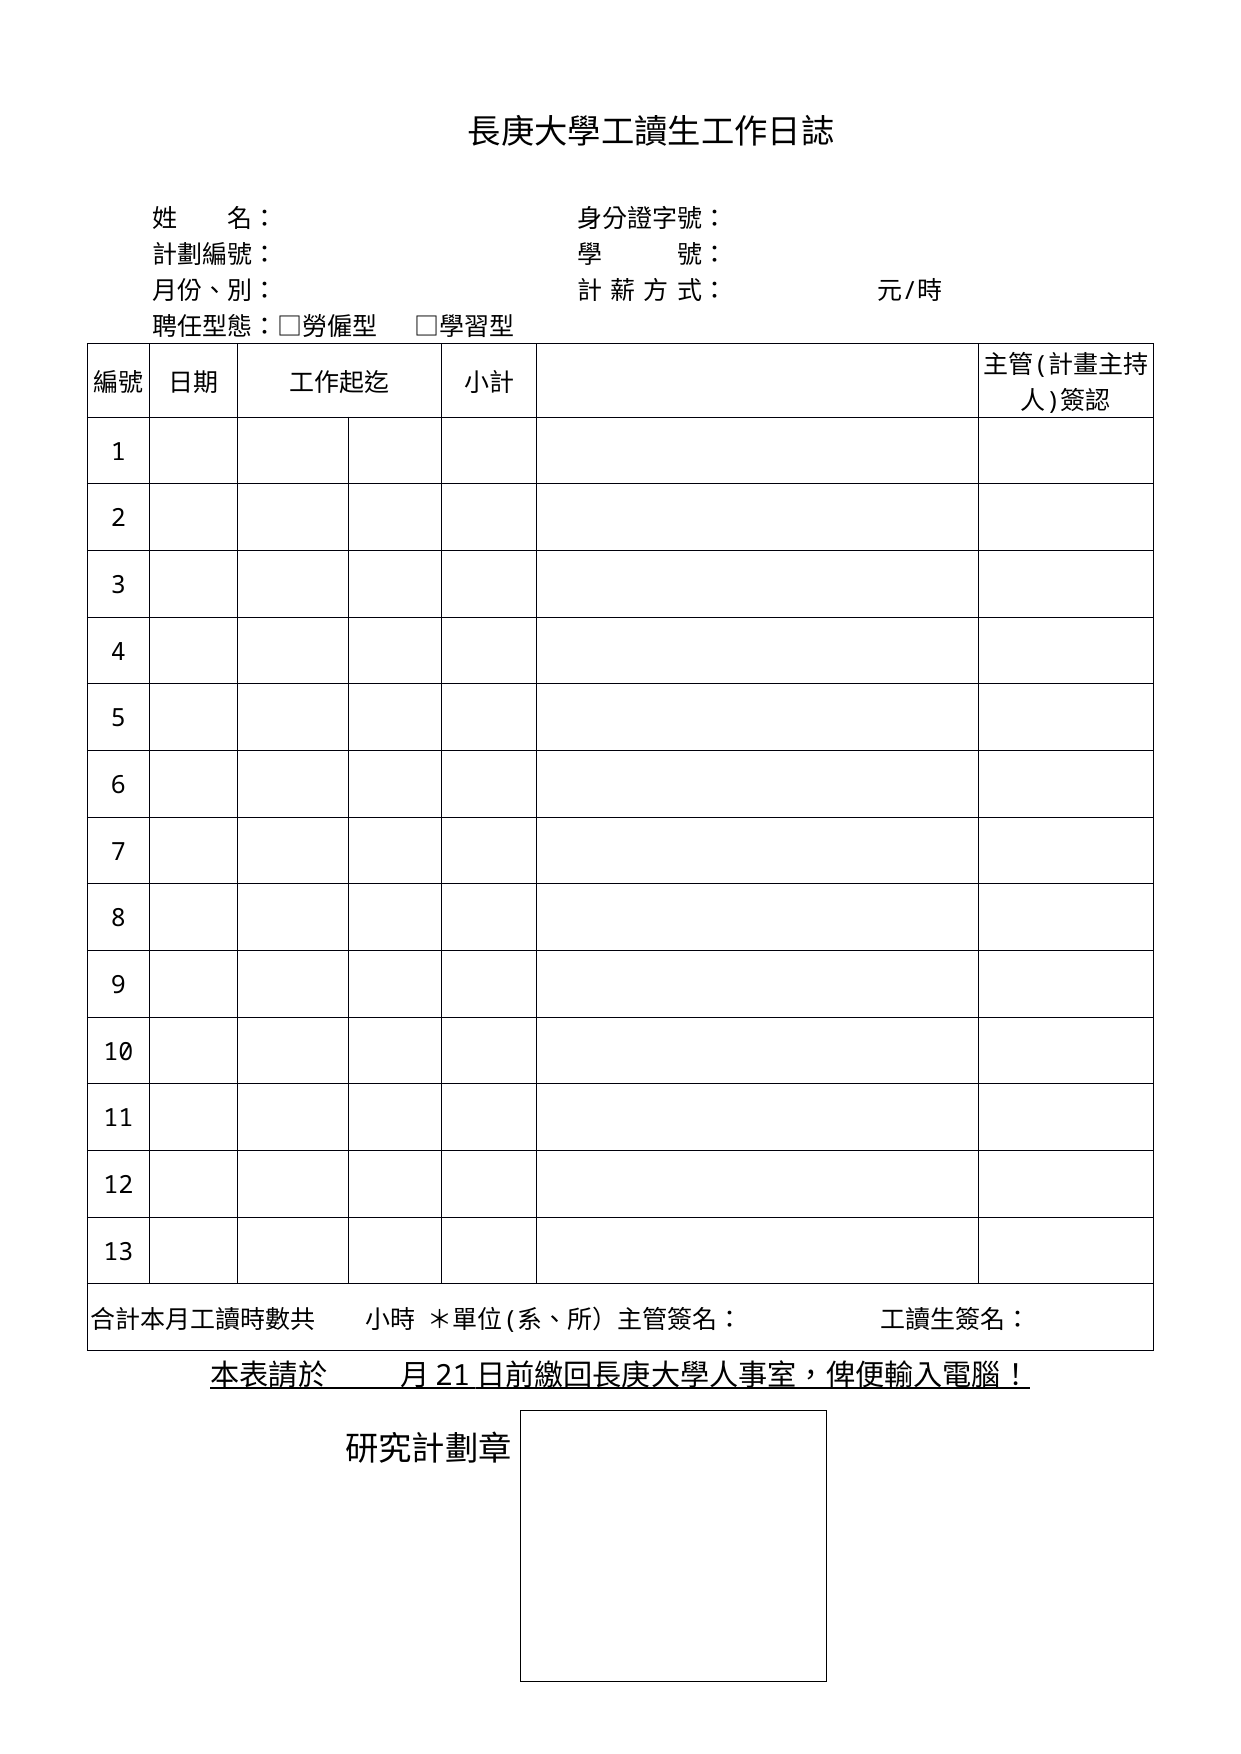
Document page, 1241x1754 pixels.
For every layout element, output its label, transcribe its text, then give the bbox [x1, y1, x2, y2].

table_cell [442, 484, 536, 550]
table_cell [442, 1218, 536, 1283]
table_cell [150, 951, 237, 1017]
table_cell 11 [88, 1084, 149, 1150]
table_cell [238, 951, 348, 1017]
table_cell [349, 418, 441, 483]
table_cell [442, 418, 536, 483]
table_cell [349, 1151, 441, 1217]
table_cell [442, 551, 536, 617]
table_cell [349, 684, 441, 750]
table_cell [238, 1084, 348, 1150]
table_cell [349, 884, 441, 950]
table_cell [349, 951, 441, 1017]
table_cell [349, 818, 441, 883]
table_cell [238, 1018, 348, 1083]
table_cell 工作起迄 [238, 344, 441, 417]
table_cell [150, 751, 237, 817]
table_cell [349, 751, 441, 817]
table_cell [979, 1218, 1153, 1283]
table_cell [150, 1018, 237, 1083]
table_cell [979, 818, 1153, 883]
table_cell [238, 484, 348, 550]
table_cell [979, 551, 1153, 617]
table_cell 日期 [150, 344, 237, 417]
table_cell 6 [88, 751, 149, 817]
table_cell [442, 951, 536, 1017]
table_cell [442, 618, 536, 683]
table_cell [150, 884, 237, 950]
table_cell [442, 684, 536, 750]
table_cell [238, 551, 348, 617]
table_cell [238, 684, 348, 750]
table_cell [238, 1151, 348, 1217]
table_cell 7 [88, 818, 149, 883]
table_cell [442, 1151, 536, 1217]
table_cell [979, 884, 1153, 950]
table_cell [442, 884, 536, 950]
table_cell [349, 618, 441, 683]
table_cell [979, 1018, 1153, 1083]
table_cell [238, 751, 348, 817]
table_cell [537, 618, 978, 683]
table_cell [442, 1084, 536, 1150]
table_cell [349, 1218, 441, 1283]
table_cell [238, 818, 348, 883]
table_cell 8 [88, 884, 149, 950]
table_cell [150, 684, 237, 750]
table_cell [537, 1018, 978, 1083]
table_cell [349, 1084, 441, 1150]
table_cell [537, 344, 978, 417]
table_cell 1 [88, 418, 149, 483]
table_cell [979, 751, 1153, 817]
table_cell [979, 1084, 1153, 1150]
table_cell [537, 884, 978, 950]
table_cell [238, 1218, 348, 1283]
table_cell [442, 751, 536, 817]
table_cell [442, 1018, 536, 1083]
table_cell [979, 418, 1153, 483]
text [827, 1422, 1053, 1470]
table_cell 小計 [442, 344, 536, 417]
table_cell 主管(計畫主持人)簽認 [979, 344, 1153, 417]
table_cell [537, 1218, 978, 1283]
table_header 長庚大學工讀生工作日誌 姓 名： 身分證字號： 計劃編號： 學 號： 月份、別： 計 薪 方 式： 元/時 聘任型態：□勞僱型 □學習型 [149, 59, 1153, 343]
table_cell [349, 1018, 441, 1083]
table_cell [537, 1084, 978, 1150]
table_cell [150, 418, 237, 483]
table_cell [537, 818, 978, 883]
table_cell [150, 1218, 237, 1283]
table_cell [979, 1151, 1153, 1217]
table_cell [238, 418, 348, 483]
table_cell [537, 1151, 978, 1217]
table_cell [537, 684, 978, 750]
table_cell [537, 551, 978, 617]
table_cell 4 [88, 618, 149, 683]
table_cell [150, 484, 237, 550]
table_cell [537, 484, 978, 550]
table_cell [150, 551, 237, 617]
table_cell [150, 618, 237, 683]
text 本表請於 月21日前繳回長庚大學人事室，俾便輸入電腦！ [187, 1351, 1053, 1393]
table_cell [537, 751, 978, 817]
text 研究計劃章 [187, 1422, 520, 1470]
table_cell [238, 618, 348, 683]
table_cell 2 [88, 484, 149, 550]
table_cell 12 [88, 1151, 149, 1217]
table_cell [537, 951, 978, 1017]
table_cell [238, 884, 348, 950]
table_cell [979, 684, 1153, 750]
table_cell [150, 818, 237, 883]
table_cell [537, 418, 978, 483]
table_cell [150, 1151, 237, 1217]
table_cell 10 [88, 1018, 149, 1083]
table_cell [150, 1084, 237, 1150]
table_cell 13 [88, 1218, 149, 1283]
table_cell 合計本月工讀時數共 小時 ＊單位(系、所）主管簽名： 工讀生簽名： [88, 1284, 1153, 1350]
table_cell [979, 618, 1153, 683]
table_header [87, 59, 149, 343]
table_cell [349, 484, 441, 550]
table_cell 3 [88, 551, 149, 617]
table_cell [979, 484, 1153, 550]
table_cell 5 [88, 684, 149, 750]
table_cell [442, 818, 536, 883]
table_cell 編號 [88, 344, 149, 417]
table_cell 9 [88, 951, 149, 1017]
table_cell [349, 551, 441, 617]
table_cell [979, 951, 1153, 1017]
